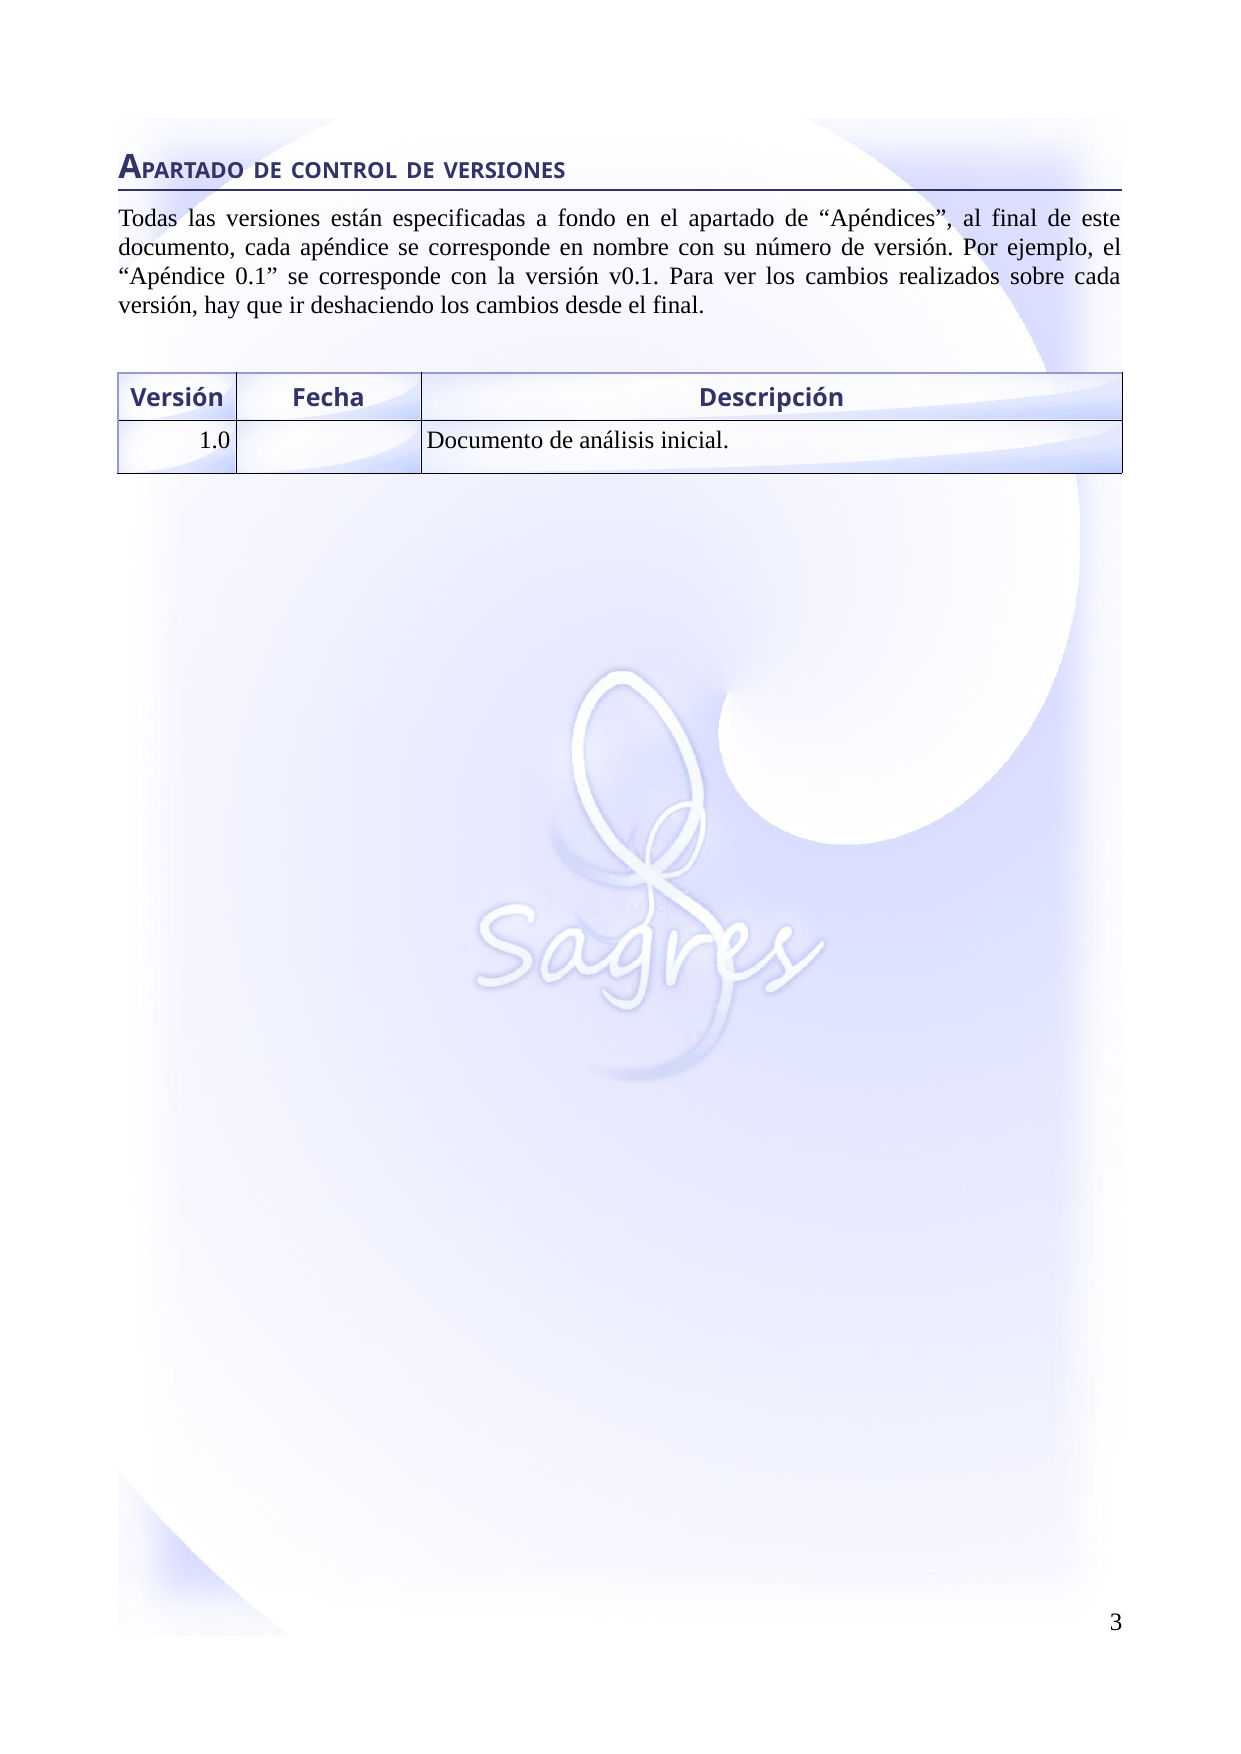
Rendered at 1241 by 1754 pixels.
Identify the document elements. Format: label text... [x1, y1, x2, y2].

picture [118, 318, 1122, 372]
picture [118, 474, 1122, 1636]
text Todas las versiones están especificadas a fondo en el apartado de “Apéndices”, al final de este documento, cada apéndice se corresponde en nombre con su número de versión. Por ejemplo, el “Apéndice 0.1” se corresponde con la versión v0.1. Para ver los cambios realizados sobre cada versión, hay que ir deshaciendo los cambios desde el final. [118, 203, 1122, 318]
table_cell 1.0 [119, 421, 236, 473]
table_header Versión [119, 374, 236, 420]
picture [118, 191, 1122, 203]
table_cell Documento de análisis inicial. [422, 421, 1122, 473]
table_header Descripción [422, 374, 1122, 420]
picture [118, 118, 1122, 143]
subtitle Apartado de control de versiones [118, 143, 1122, 189]
table_header Fecha [237, 374, 421, 420]
table_cell [237, 421, 421, 473]
